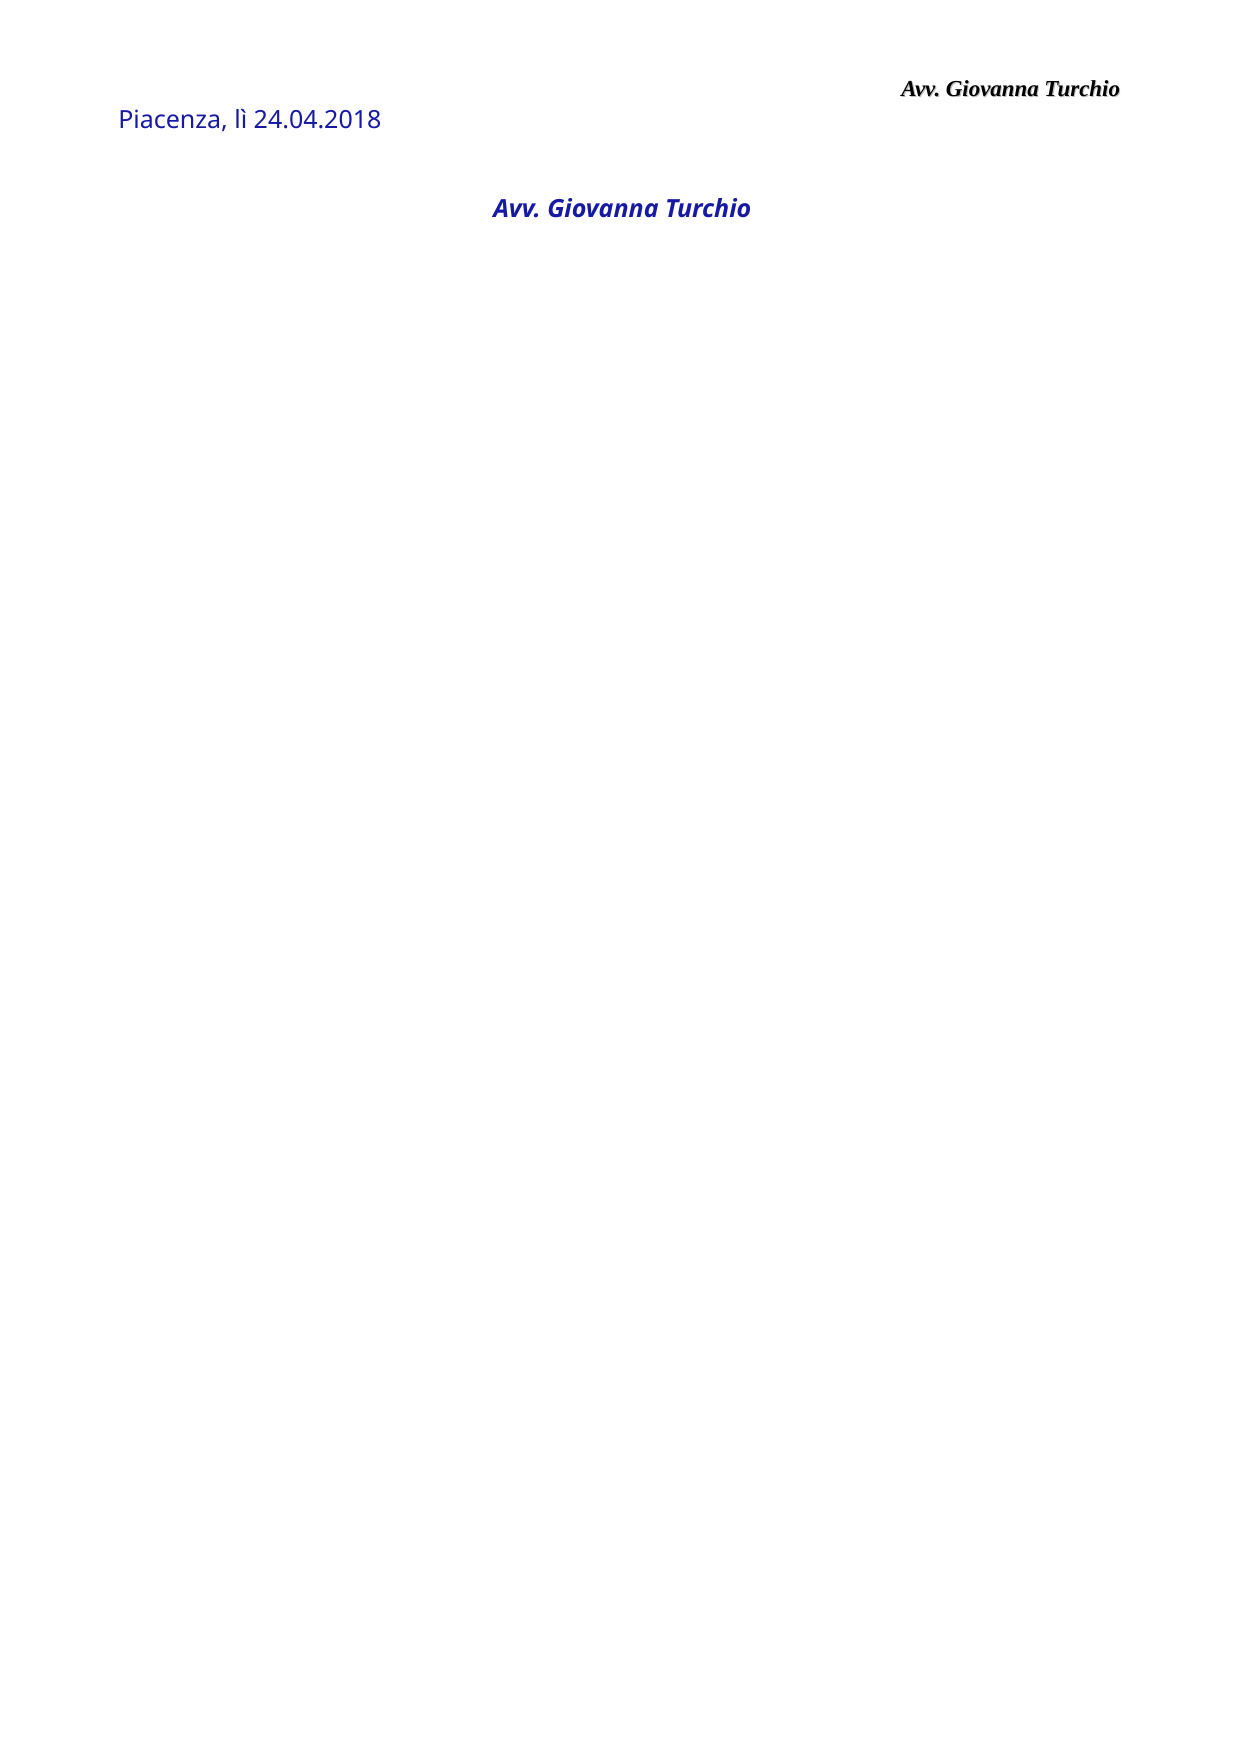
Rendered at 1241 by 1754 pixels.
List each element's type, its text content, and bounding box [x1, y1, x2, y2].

text Piacenza, lì 24.04.2018 [118, 101, 1122, 135]
text Avv. Giovanna Turchio [118, 190, 1122, 224]
